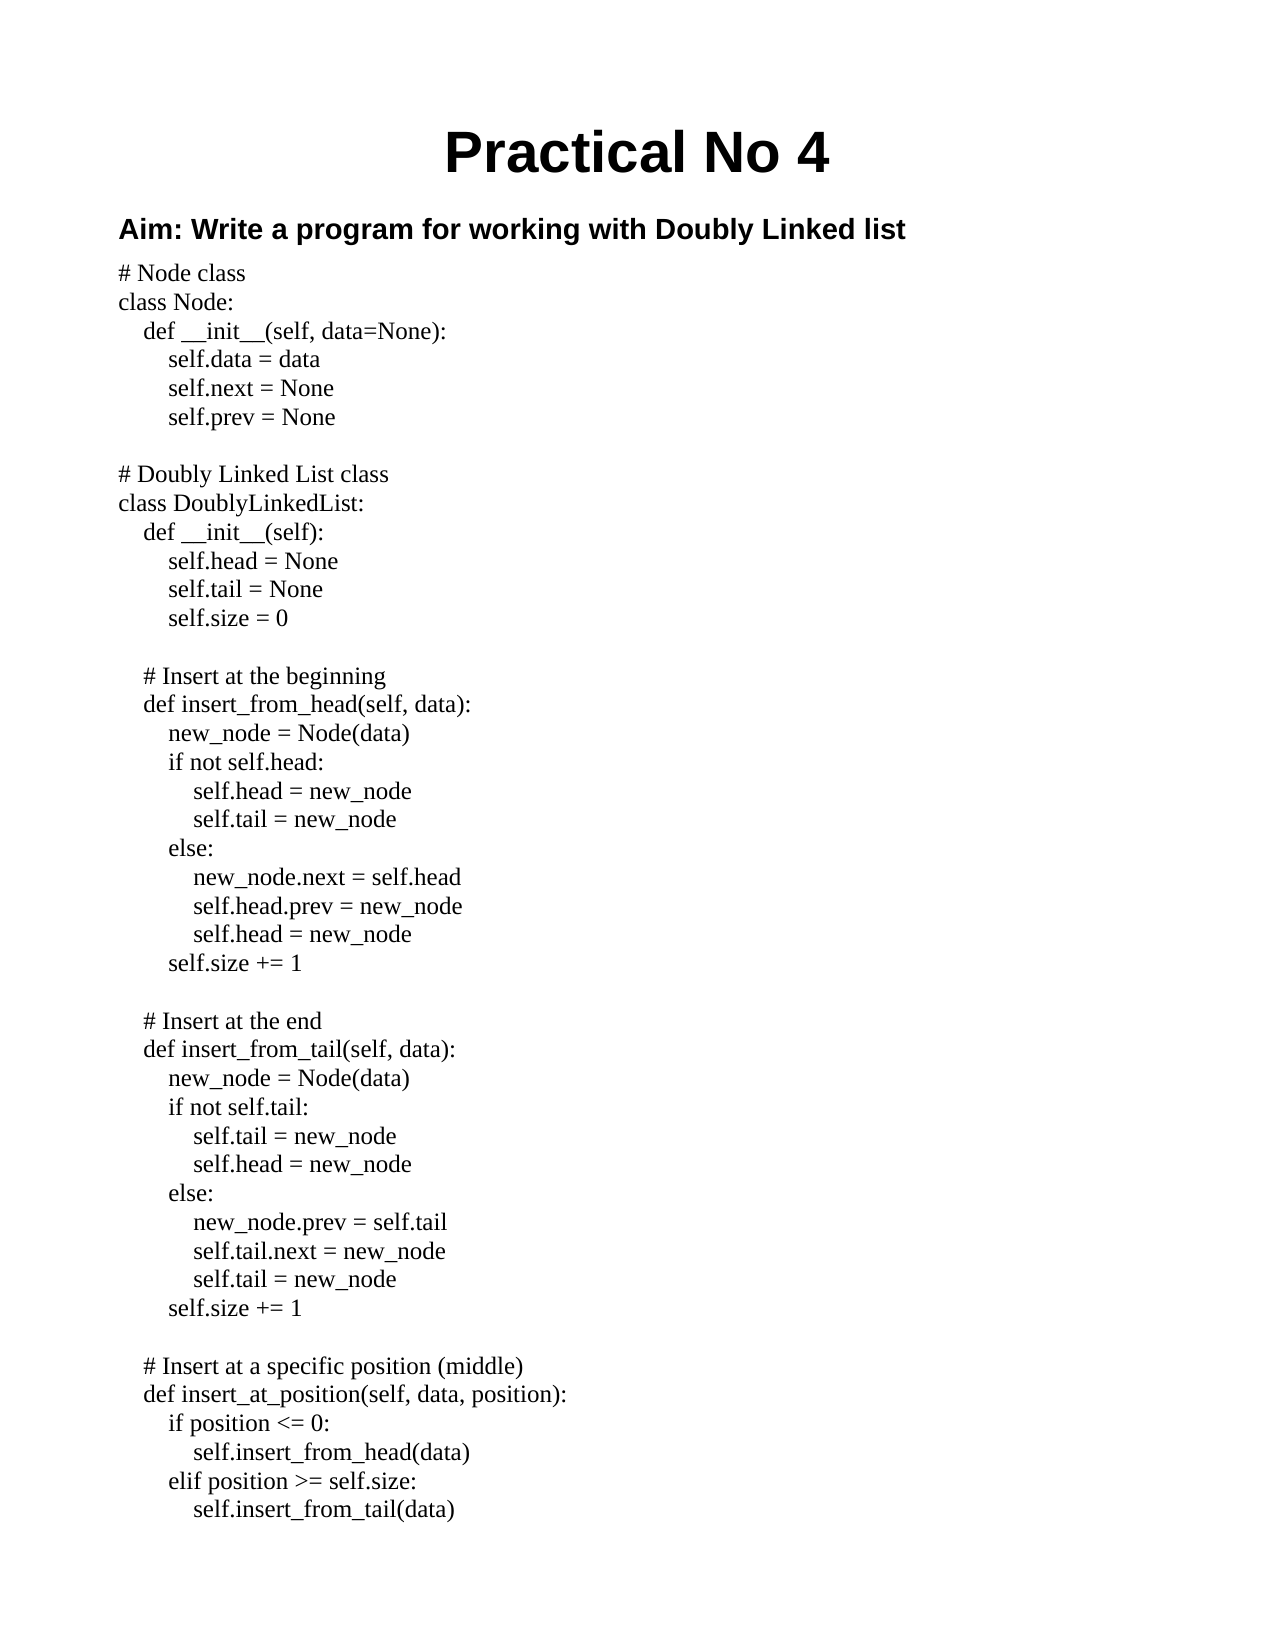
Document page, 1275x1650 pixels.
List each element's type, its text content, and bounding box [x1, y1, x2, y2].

text # Insert at a specific position (middle) [118, 1351, 1157, 1379]
text self.tail = new_node [118, 1264, 1157, 1293]
text self.head = new_node [118, 919, 1157, 948]
text if not self.head: [118, 747, 1157, 776]
text self.insert_from_tail(data) [118, 1494, 1157, 1523]
text self.size += 1 [118, 948, 1157, 977]
text # Node class [118, 258, 1157, 287]
text new_node = Node(data) [118, 1063, 1157, 1092]
text self.tail = None [118, 574, 1157, 603]
text self.insert_from_head(data) [118, 1437, 1157, 1466]
text def insert_from_head(self, data): [118, 689, 1157, 718]
text self.tail = new_node [118, 804, 1157, 833]
text new_node = Node(data) [118, 718, 1157, 747]
text class Node: [118, 287, 1157, 316]
text # Insert at the end [118, 1006, 1157, 1034]
text # Insert at the beginning [118, 661, 1157, 689]
text self.head = new_node [118, 776, 1157, 804]
text if not self.tail: [118, 1092, 1157, 1121]
text def __init__(self, data=None): [118, 316, 1157, 344]
text elif position >= self.size: [118, 1466, 1157, 1494]
title Practical No 4 [118, 118, 1157, 185]
text else: [118, 833, 1157, 862]
text self.next = None [118, 373, 1157, 402]
text # Doubly Linked List class [118, 459, 1157, 488]
text self.size += 1 [118, 1293, 1157, 1322]
text self.tail.next = new_node [118, 1236, 1157, 1264]
text def insert_from_tail(self, data): [118, 1034, 1157, 1063]
subtitle Aim: Write a program for working with Doubly Linked list [118, 212, 1157, 246]
text self.head.prev = new_node [118, 891, 1157, 919]
text self.size = 0 [118, 603, 1157, 632]
text self.tail = new_node [118, 1121, 1157, 1149]
text new_node.next = self.head [118, 862, 1157, 891]
text def __init__(self): [118, 517, 1157, 546]
text class DoublyLinkedList: [118, 488, 1157, 517]
text self.prev = None [118, 402, 1157, 431]
text if position <= 0: [118, 1408, 1157, 1437]
text def insert_at_position(self, data, position): [118, 1379, 1157, 1408]
text self.head = new_node [118, 1149, 1157, 1178]
text else: [118, 1178, 1157, 1207]
text self.head = None [118, 546, 1157, 574]
text new_node.prev = self.tail [118, 1207, 1157, 1236]
text self.data = data [118, 344, 1157, 373]
